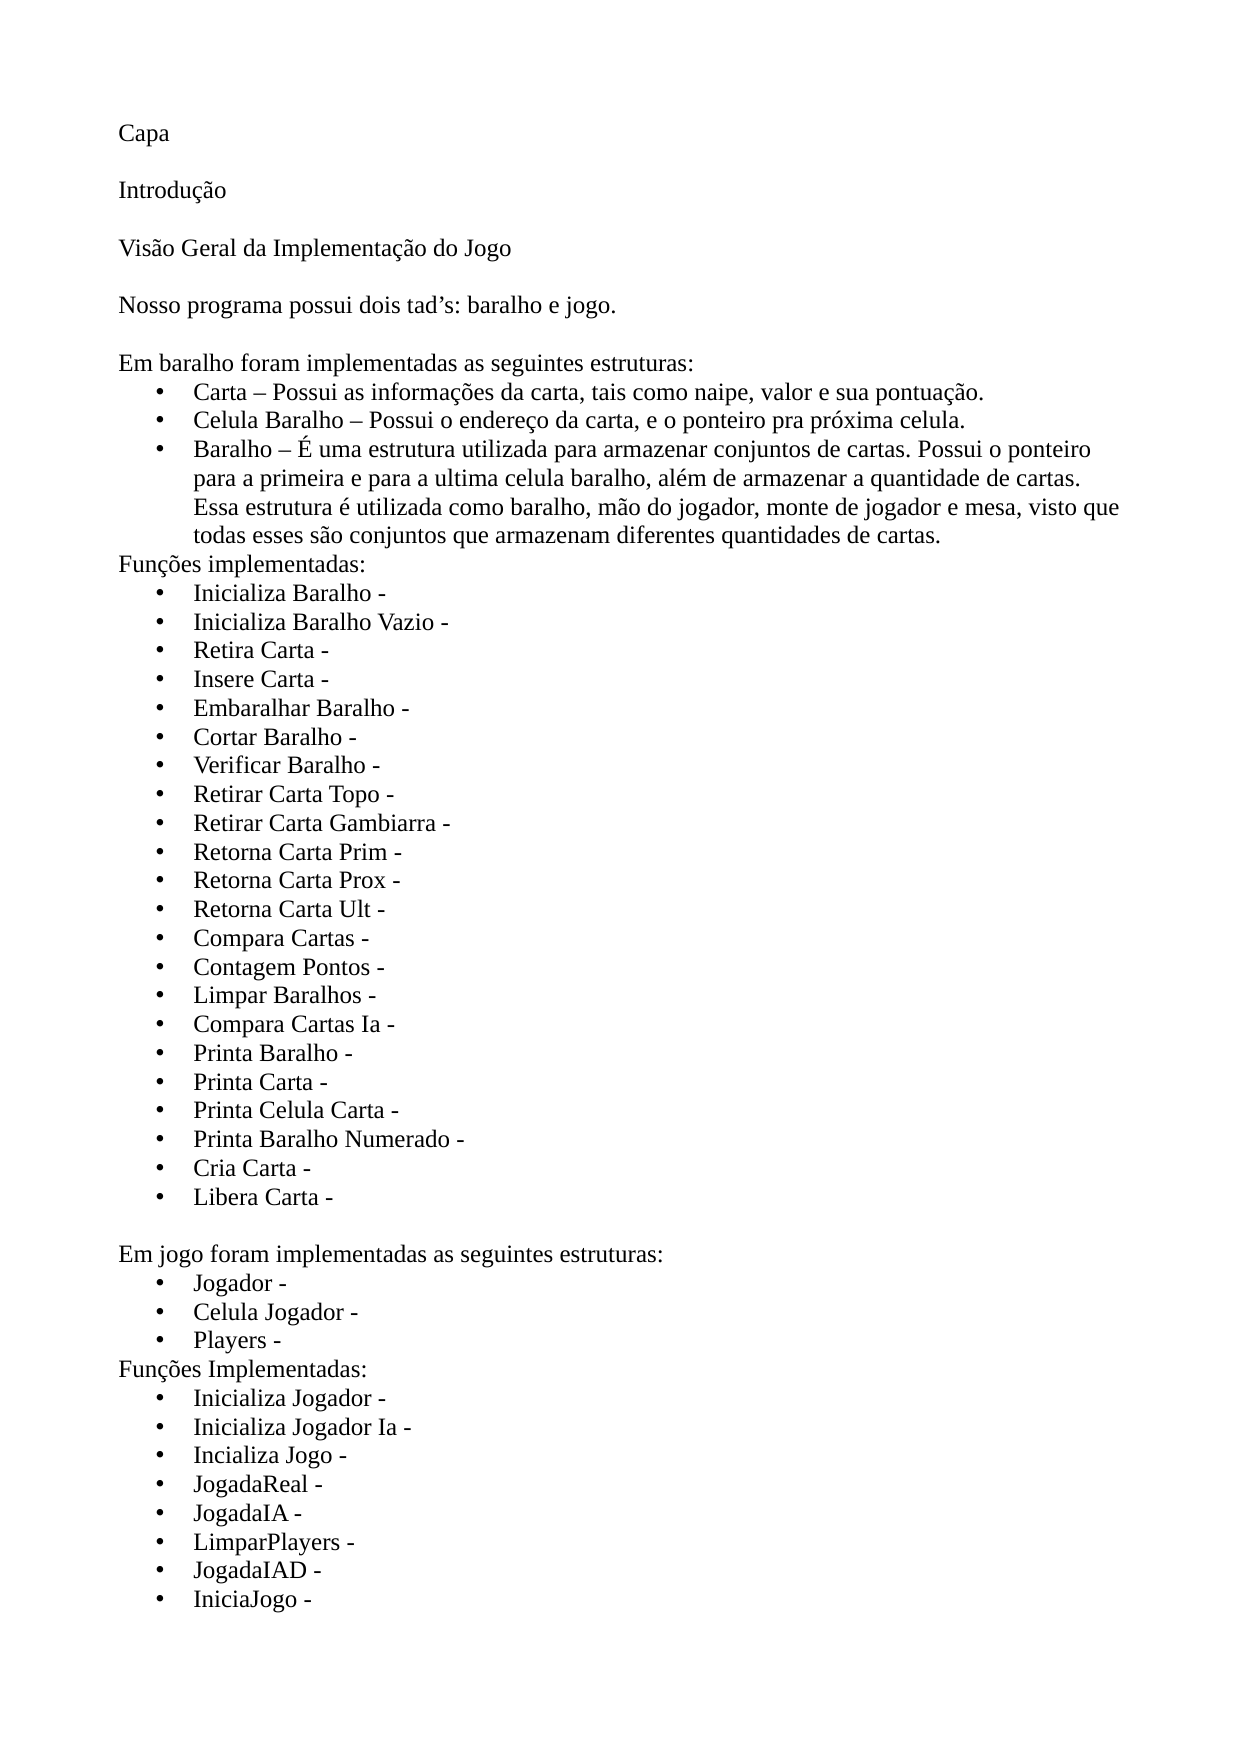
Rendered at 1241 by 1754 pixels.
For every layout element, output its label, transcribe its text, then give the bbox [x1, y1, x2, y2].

list JogadaReal - [156, 1469, 1122, 1498]
list Compara Cartas Ia - [156, 1009, 1122, 1038]
list JogadaIAD - [156, 1556, 1122, 1584]
text Em baralho foram implementadas as seguintes estruturas: [118, 348, 1122, 377]
list Libera Carta - [156, 1182, 1122, 1211]
list Printa Baralho - [156, 1038, 1122, 1067]
list Printa Celula Carta - [156, 1096, 1122, 1124]
list Incializa Jogo - [156, 1441, 1122, 1469]
list Contagem Pontos - [156, 952, 1122, 981]
list Jogador - [156, 1268, 1122, 1297]
list Carta – Possui as informações da carta, tais como naipe, valor e sua pontuação. [156, 377, 1122, 406]
list Limpar Baralhos - [156, 981, 1122, 1009]
list Retorna Carta Ult - [156, 894, 1122, 923]
list Inicializa Jogador Ia - [156, 1412, 1122, 1441]
list Cria Carta - [156, 1153, 1122, 1182]
list Celula Jogador - [156, 1297, 1122, 1326]
text Em jogo foram implementadas as seguintes estruturas: [118, 1239, 1122, 1268]
list Compara Cartas - [156, 923, 1122, 952]
text Capa [118, 118, 1122, 147]
text Introdução [118, 176, 1122, 204]
list Retirar Carta Topo - [156, 779, 1122, 808]
list LimparPlayers - [156, 1527, 1122, 1556]
list Retorna Carta Prox - [156, 866, 1122, 894]
list Verificar Baralho - [156, 751, 1122, 779]
list Retorna Carta Prim - [156, 837, 1122, 866]
list Baralho – É uma estrutura utilizada para armazenar conjuntos de cartas. Possui o ponteiro para a primeira e para a ultima celula baralho, além de armazenar a quantidade de cartas. Essa estrutura é utilizada como baralho, mão do jogador, monte de jogador e mesa, visto que todas esses são conjuntos que armazenam diferentes quantidades de cartas. [156, 434, 1122, 549]
text Nosso programa possui dois tad’s: baralho e jogo. [118, 291, 1122, 319]
text Funções implementadas: [118, 549, 1122, 578]
list Inicializa Baralho - [156, 578, 1122, 607]
list Insere Carta - [156, 664, 1122, 693]
list Inicializa Jogador - [156, 1383, 1122, 1412]
list Embaralhar Baralho - [156, 693, 1122, 722]
text Funções Implementadas: [118, 1354, 1122, 1383]
list Celula Baralho – Possui o endereço da carta, e o ponteiro pra próxima celula. [156, 406, 1122, 434]
list Players - [156, 1326, 1122, 1354]
list Cortar Baralho - [156, 722, 1122, 751]
list JogadaIA - [156, 1498, 1122, 1527]
list Inicializa Baralho Vazio - [156, 607, 1122, 636]
list IniciaJogo - [156, 1584, 1122, 1613]
text Visão Geral da Implementação do Jogo [118, 233, 1122, 262]
list Printa Baralho Numerado - [156, 1124, 1122, 1153]
list Printa Carta - [156, 1067, 1122, 1096]
list Retirar Carta Gambiarra - [156, 808, 1122, 837]
list Retira Carta - [156, 636, 1122, 664]
